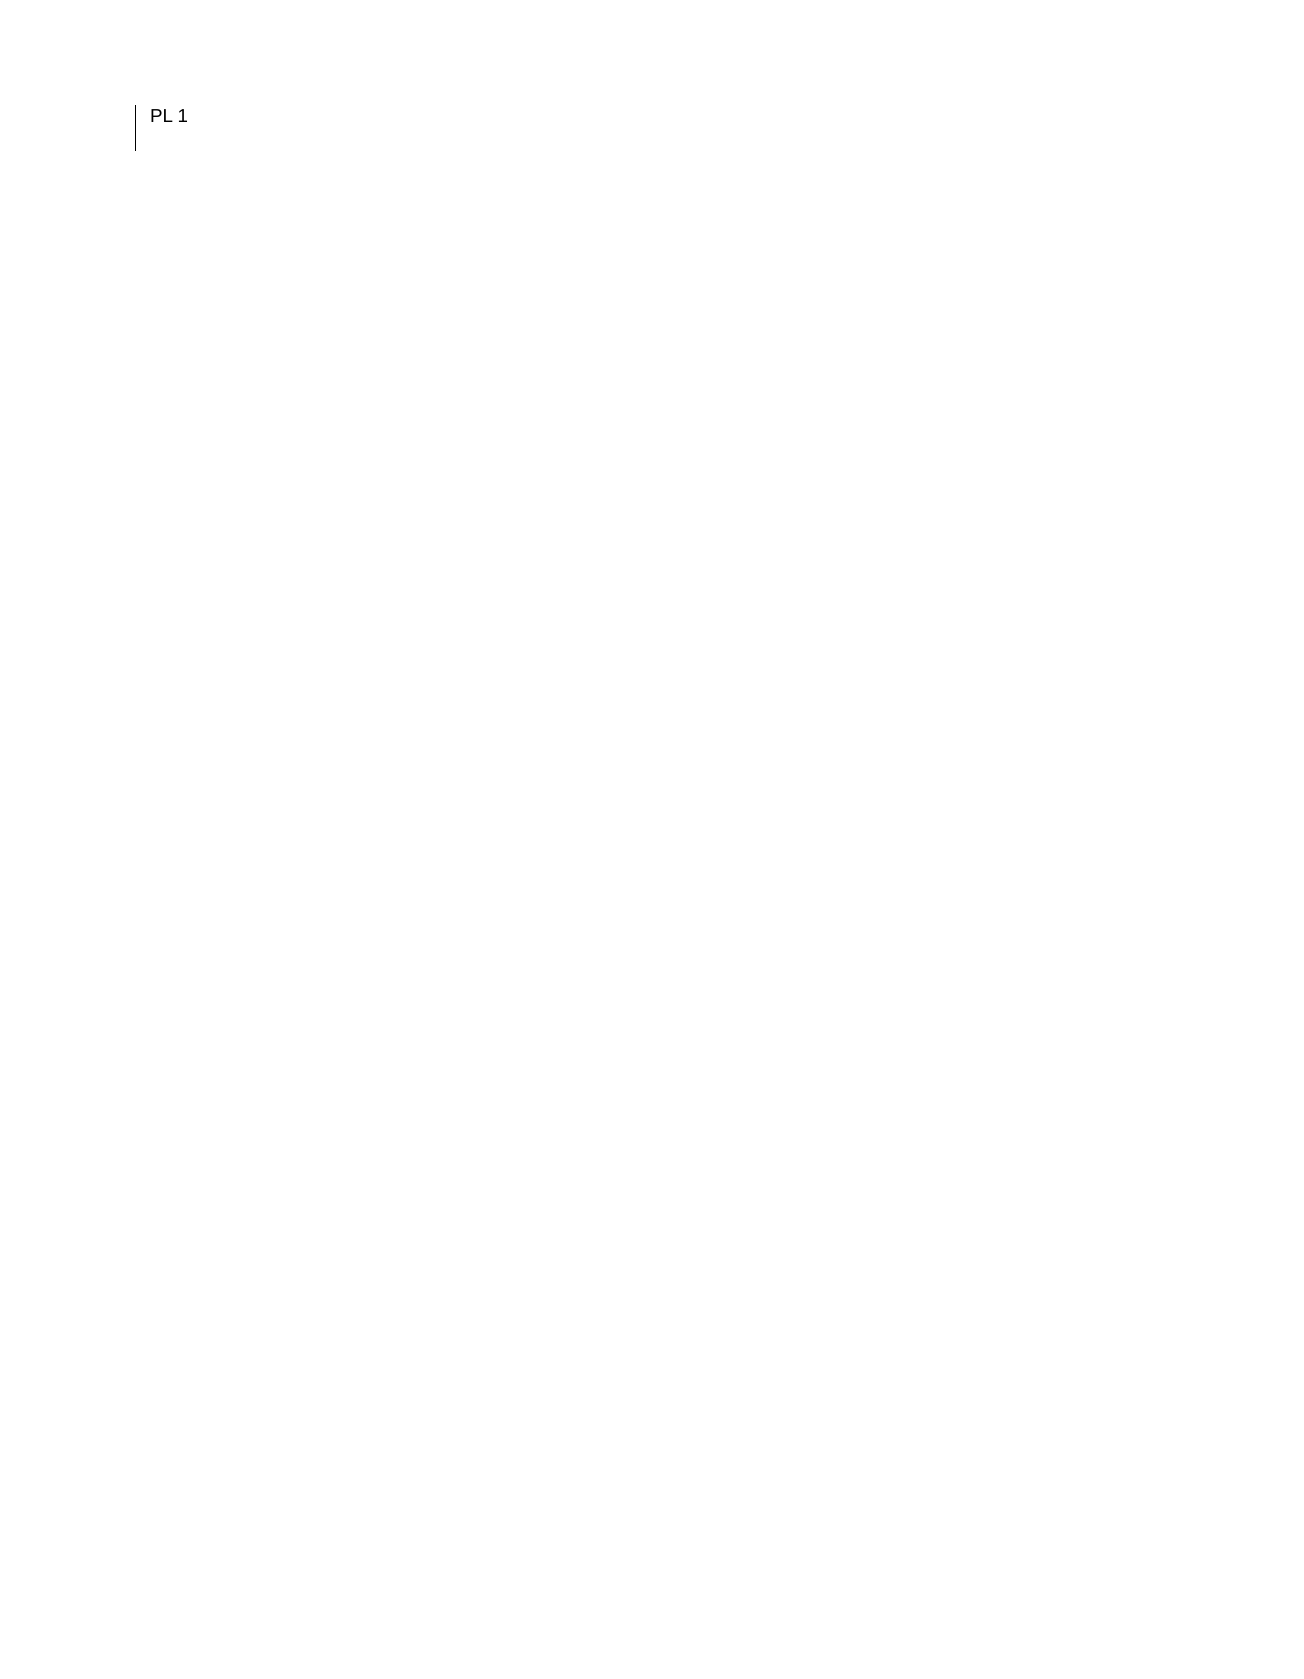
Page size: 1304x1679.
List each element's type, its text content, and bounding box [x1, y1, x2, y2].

text PL 1 [150, 105, 1198, 127]
